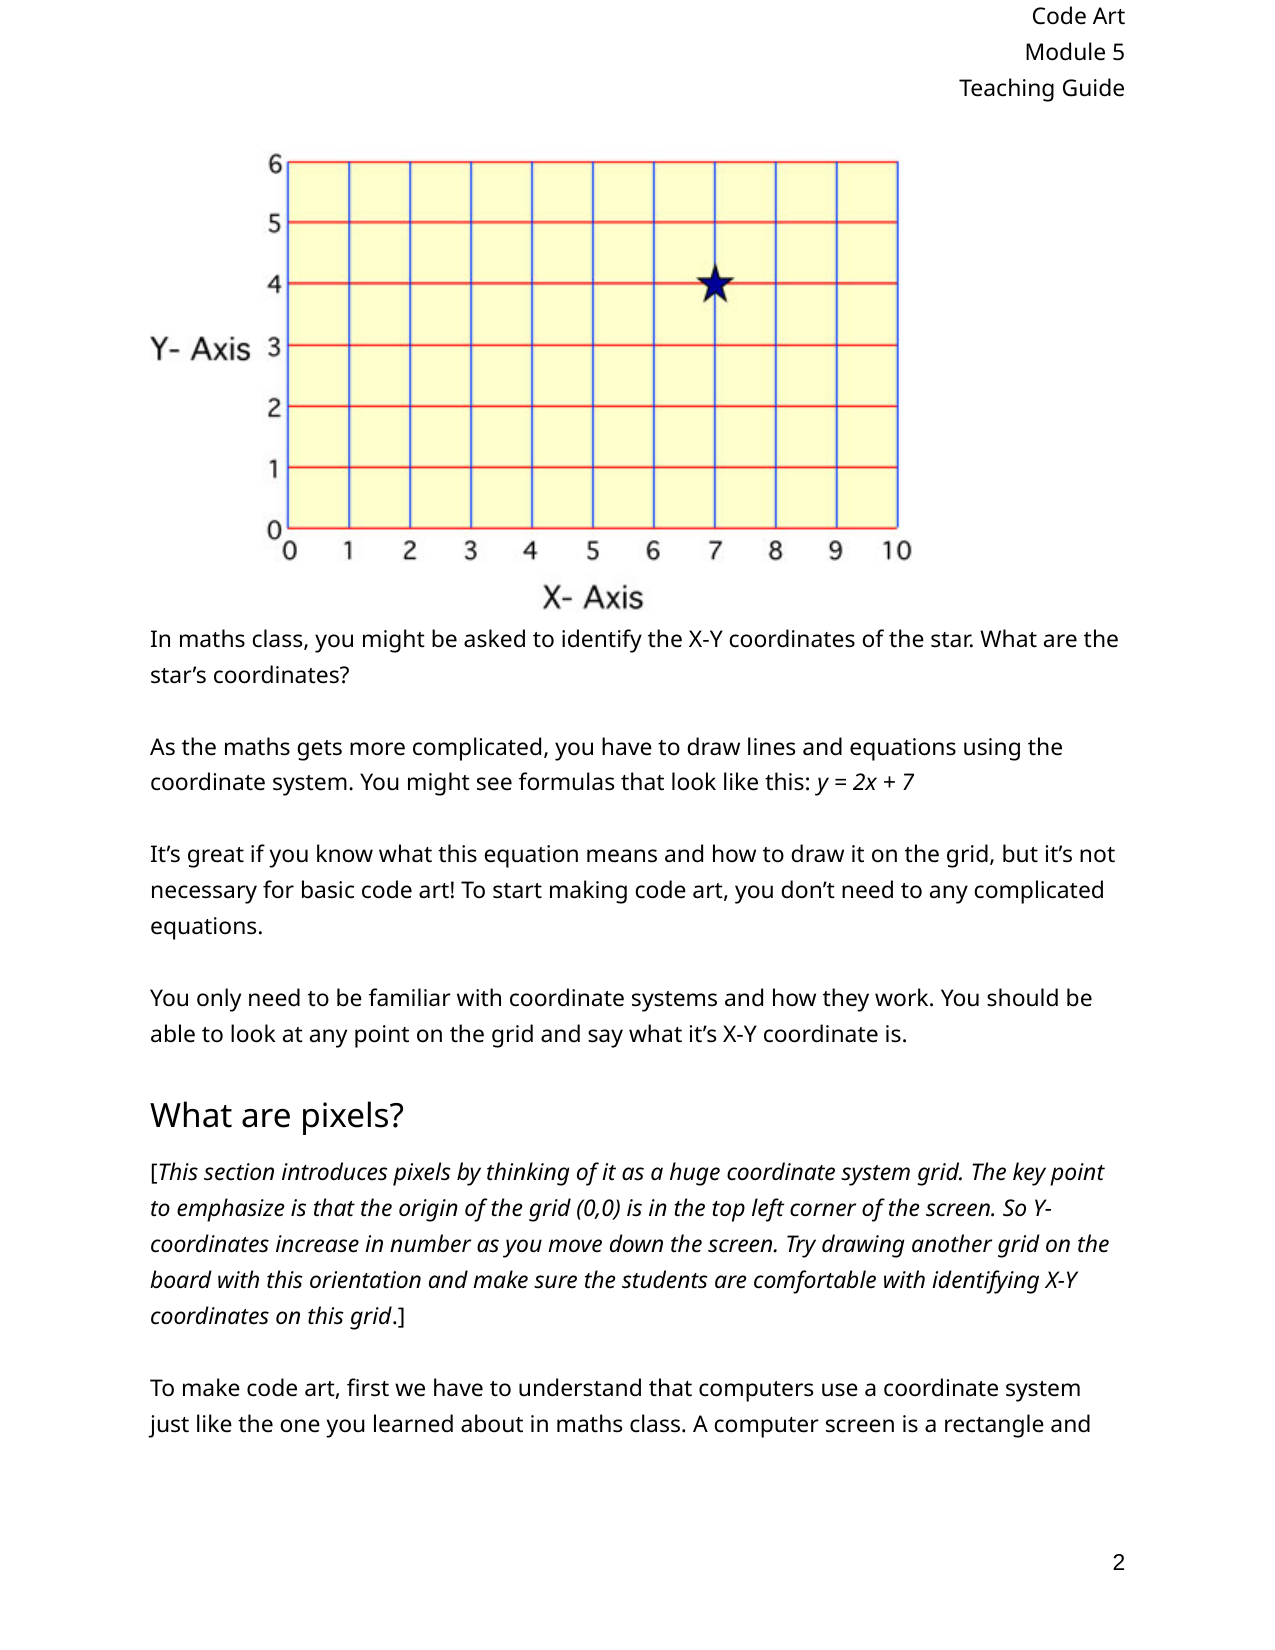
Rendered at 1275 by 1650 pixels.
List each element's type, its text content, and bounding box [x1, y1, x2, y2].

text [This section introduces pixels by thinking of it as a huge coordinate system grid. The key point to emphasize is that the origin of the grid (0,0) is in the top left corner of the screen. So Y-coordinates increase in number as you move down the screen. Try drawing another grid on the board with this orientation and make sure the students are comfortable with identifying X-Y coordinates on this grid.] [150, 1156, 1125, 1331]
text In maths class, you might be asked to identify the X-Y coordinates of the star. What are the star’s coordinates? [150, 623, 1125, 690]
text As the maths gets more complicated, you have to draw lines and equations using the coordinate system. You might see formulas that look like this: y = 2x + 7 [150, 730, 1125, 798]
text It’s great if you know what this equation means and how to draw it on the grid, but it’s not necessary for basic code art! To start making code art, you don’t need to any complicated equations. [150, 838, 1125, 941]
text You only need to be familiar with coordinate systems and how they work. You should be able to look at any point on the grid and say what it’s X-Y coordinate is. [150, 982, 1125, 1049]
text To make code art, first we have to understand that computers use a coordinate system just like the one you learned about in maths class. A computer screen is a rectangle and [150, 1372, 1125, 1439]
picture [150, 150, 913, 619]
subtitle What are pixels? [150, 1091, 1125, 1137]
